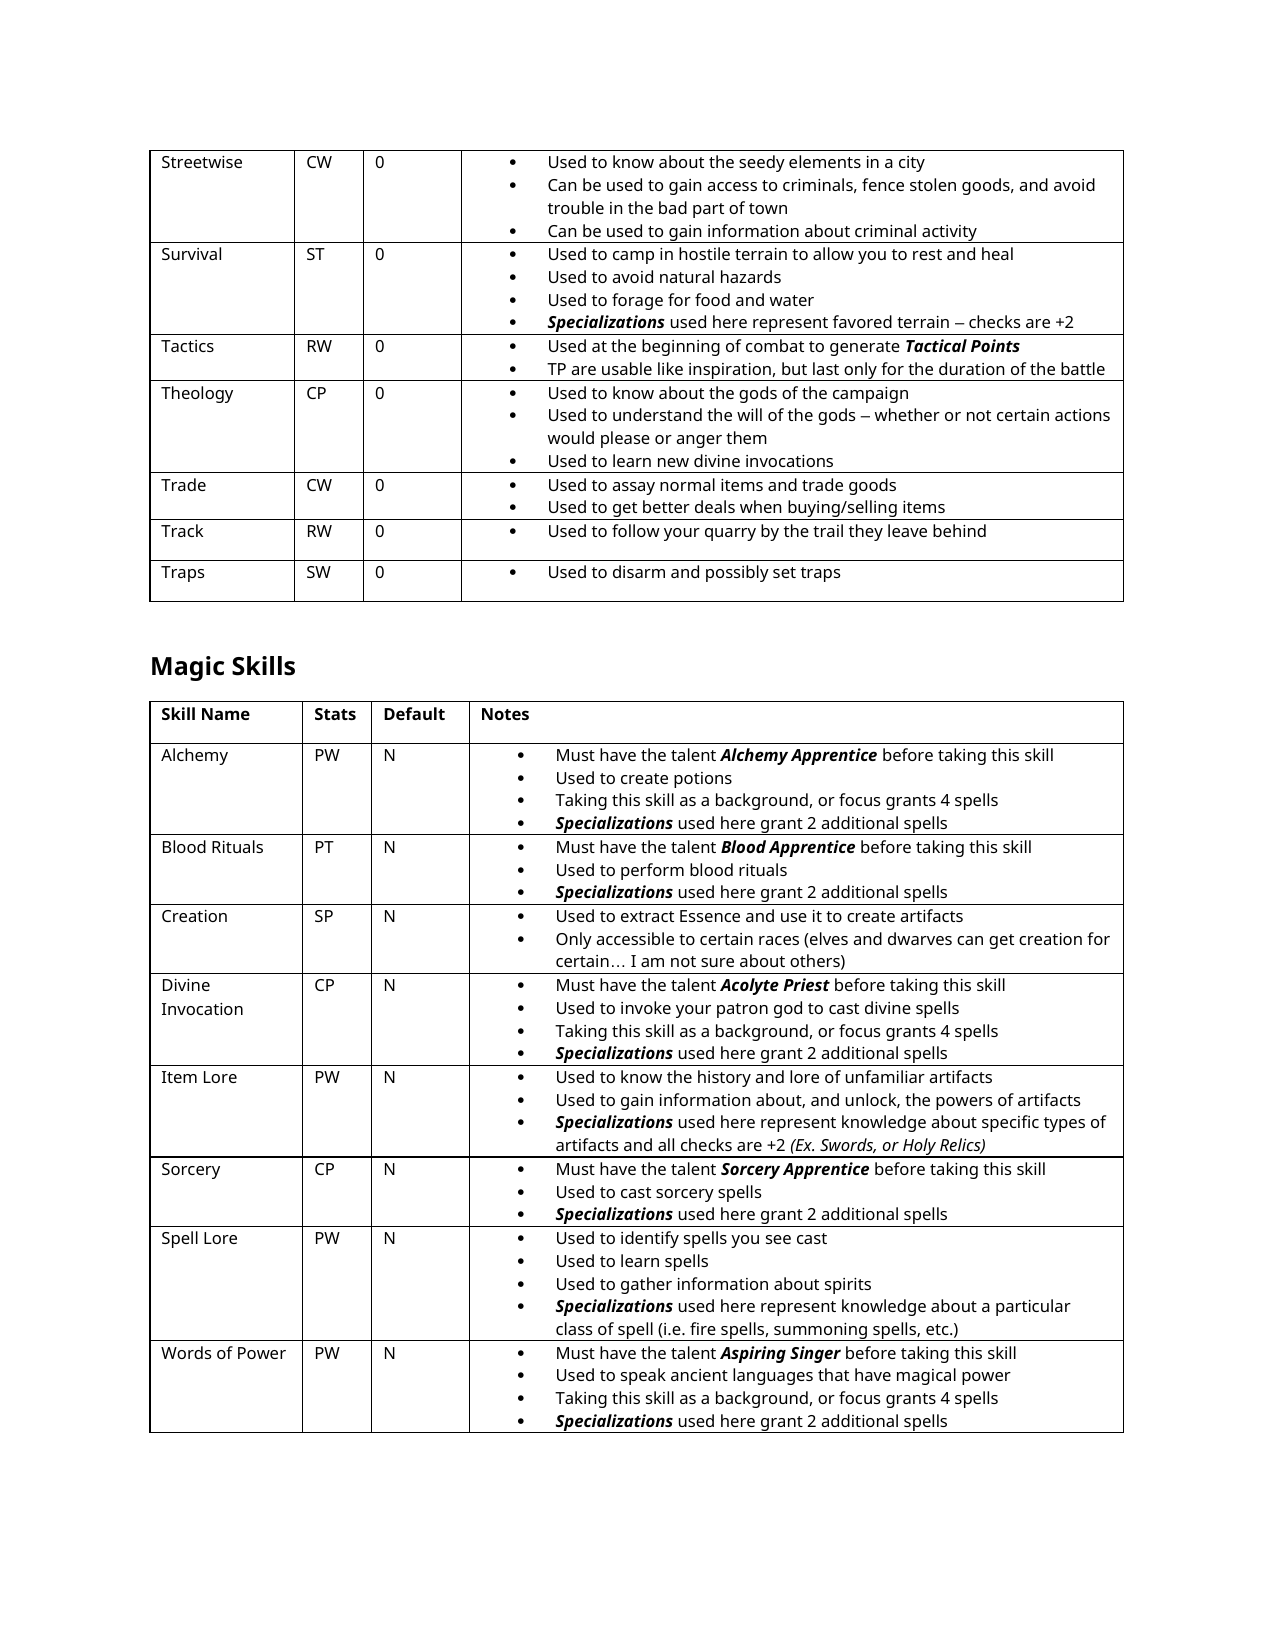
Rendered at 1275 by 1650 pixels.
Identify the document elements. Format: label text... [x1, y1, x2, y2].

text Magic Skills [150, 649, 1125, 683]
table_cell Spell Lore [151, 1227, 302, 1340]
table_cell Alchemy [151, 744, 302, 834]
table_cell 0 [364, 381, 461, 472]
table_cell RW [295, 520, 363, 560]
table_cell PW [303, 1066, 371, 1156]
table_cell Used to know about the seedy elements in a city Can be used to gain access to criminals, fence stolen goods, and avoid trouble in the bad part of town Can be used to gain information about criminal activity [462, 151, 1123, 242]
table_cell Item Lore [151, 1066, 302, 1156]
table_cell Used to extract Essence and use it to create artifacts Only accessible to certain races (elves and dwarves can get creation for certain… I am not sure about others) [470, 905, 1123, 973]
table_cell N [372, 905, 469, 973]
table_cell CP [303, 974, 371, 1064]
table_cell Must have the talent Blood Apprentice before taking this skill Used to perform blood rituals Specializations used here grant 2 additional spells [470, 835, 1123, 903]
table_cell CP [295, 381, 363, 472]
table_cell Survival [151, 243, 294, 334]
table_cell Must have the talent Alchemy Apprentice before taking this skill Used to create potions Taking this skill as a background, or focus grants 4 spells Specializations used here grant 2 additional spells [470, 744, 1123, 834]
table_header Default [372, 702, 469, 742]
table_cell 0 [364, 151, 461, 242]
table_cell N [372, 1227, 469, 1340]
table_cell Used to assay normal items and trade goods Used to get better deals when buying/selling items [462, 473, 1123, 518]
table_cell SP [303, 905, 371, 973]
table_cell Must have the talent Acolyte Priest before taking this skill Used to invoke your patron god to cast divine spells Taking this skill as a background, or focus grants 4 spells Specializations used here grant 2 additional spells [470, 974, 1123, 1064]
table_cell Used to identify spells you see cast Used to learn spells Used to gather information about spirits Specializations used here represent knowledge about a particular class of spell (i.e. fire spells, summoning spells, etc.) [470, 1227, 1123, 1340]
table_cell Used to know about the gods of the campaign Used to understand the will of the gods – whether or not certain actions would please or anger them Used to learn new divine invocations [462, 381, 1123, 472]
table_cell Divine Invocation [151, 974, 302, 1064]
table_cell Traps [151, 561, 294, 601]
table_cell 0 [364, 243, 461, 334]
table_header Stats [303, 702, 371, 742]
table_cell Trade [151, 473, 294, 518]
table_cell Used to disarm and possibly set traps [462, 561, 1123, 601]
table_cell N [372, 1158, 469, 1226]
table_cell PW [303, 1227, 371, 1340]
table_cell PT [303, 835, 371, 903]
table_cell CW [295, 151, 363, 242]
table_cell Blood Rituals [151, 835, 302, 903]
table_cell N [372, 835, 469, 903]
table_cell N [372, 1066, 469, 1156]
table_cell 0 [364, 473, 461, 518]
table_cell RW [295, 335, 363, 380]
table_cell 0 [364, 335, 461, 380]
table_cell N [372, 974, 469, 1064]
table_cell ST [295, 243, 363, 334]
table_cell 0 [364, 520, 461, 560]
table_cell Words of Power [151, 1341, 302, 1432]
table_cell PW [303, 744, 371, 834]
table_cell PW [303, 1341, 371, 1432]
table_cell Creation [151, 905, 302, 973]
table_cell Streetwise [151, 151, 294, 242]
table_cell 0 [364, 561, 461, 601]
table_cell Theology [151, 381, 294, 472]
table_cell Track [151, 520, 294, 560]
table_cell SW [295, 561, 363, 601]
table_cell Must have the talent Aspiring Singer before taking this skill Used to speak ancient languages that have magical power Taking this skill as a background, or focus grants 4 spells Specializations used here grant 2 additional spells [470, 1341, 1123, 1432]
table_cell Tactics [151, 335, 294, 380]
table_cell Used to know the history and lore of unfamiliar artifacts Used to gain information about, and unlock, the powers of artifacts Specializations used here represent knowledge about specific types of artifacts and all checks are +2 (Ex. Swords, or Holy Relics) [470, 1066, 1123, 1156]
table_cell CP [303, 1158, 371, 1226]
table_cell Must have the talent Sorcery Apprentice before taking this skill Used to cast sorcery spells Specializations used here grant 2 additional spells [470, 1158, 1123, 1226]
table_cell N [372, 744, 469, 834]
table_cell Sorcery [151, 1158, 302, 1226]
table_cell Used to follow your quarry by the trail they leave behind [462, 520, 1123, 560]
table_header Notes [470, 702, 1123, 742]
table_cell N [372, 1341, 469, 1432]
table_cell Used at the beginning of combat to generate Tactical Points TP are usable like inspiration, but last only for the duration of the battle [462, 335, 1123, 380]
table_cell Used to camp in hostile terrain to allow you to rest and heal Used to avoid natural hazards Used to forage for food and water Specializations used here represent favored terrain – checks are +2 [462, 243, 1123, 334]
table_cell CW [295, 473, 363, 518]
table_header Skill Name [151, 702, 302, 742]
